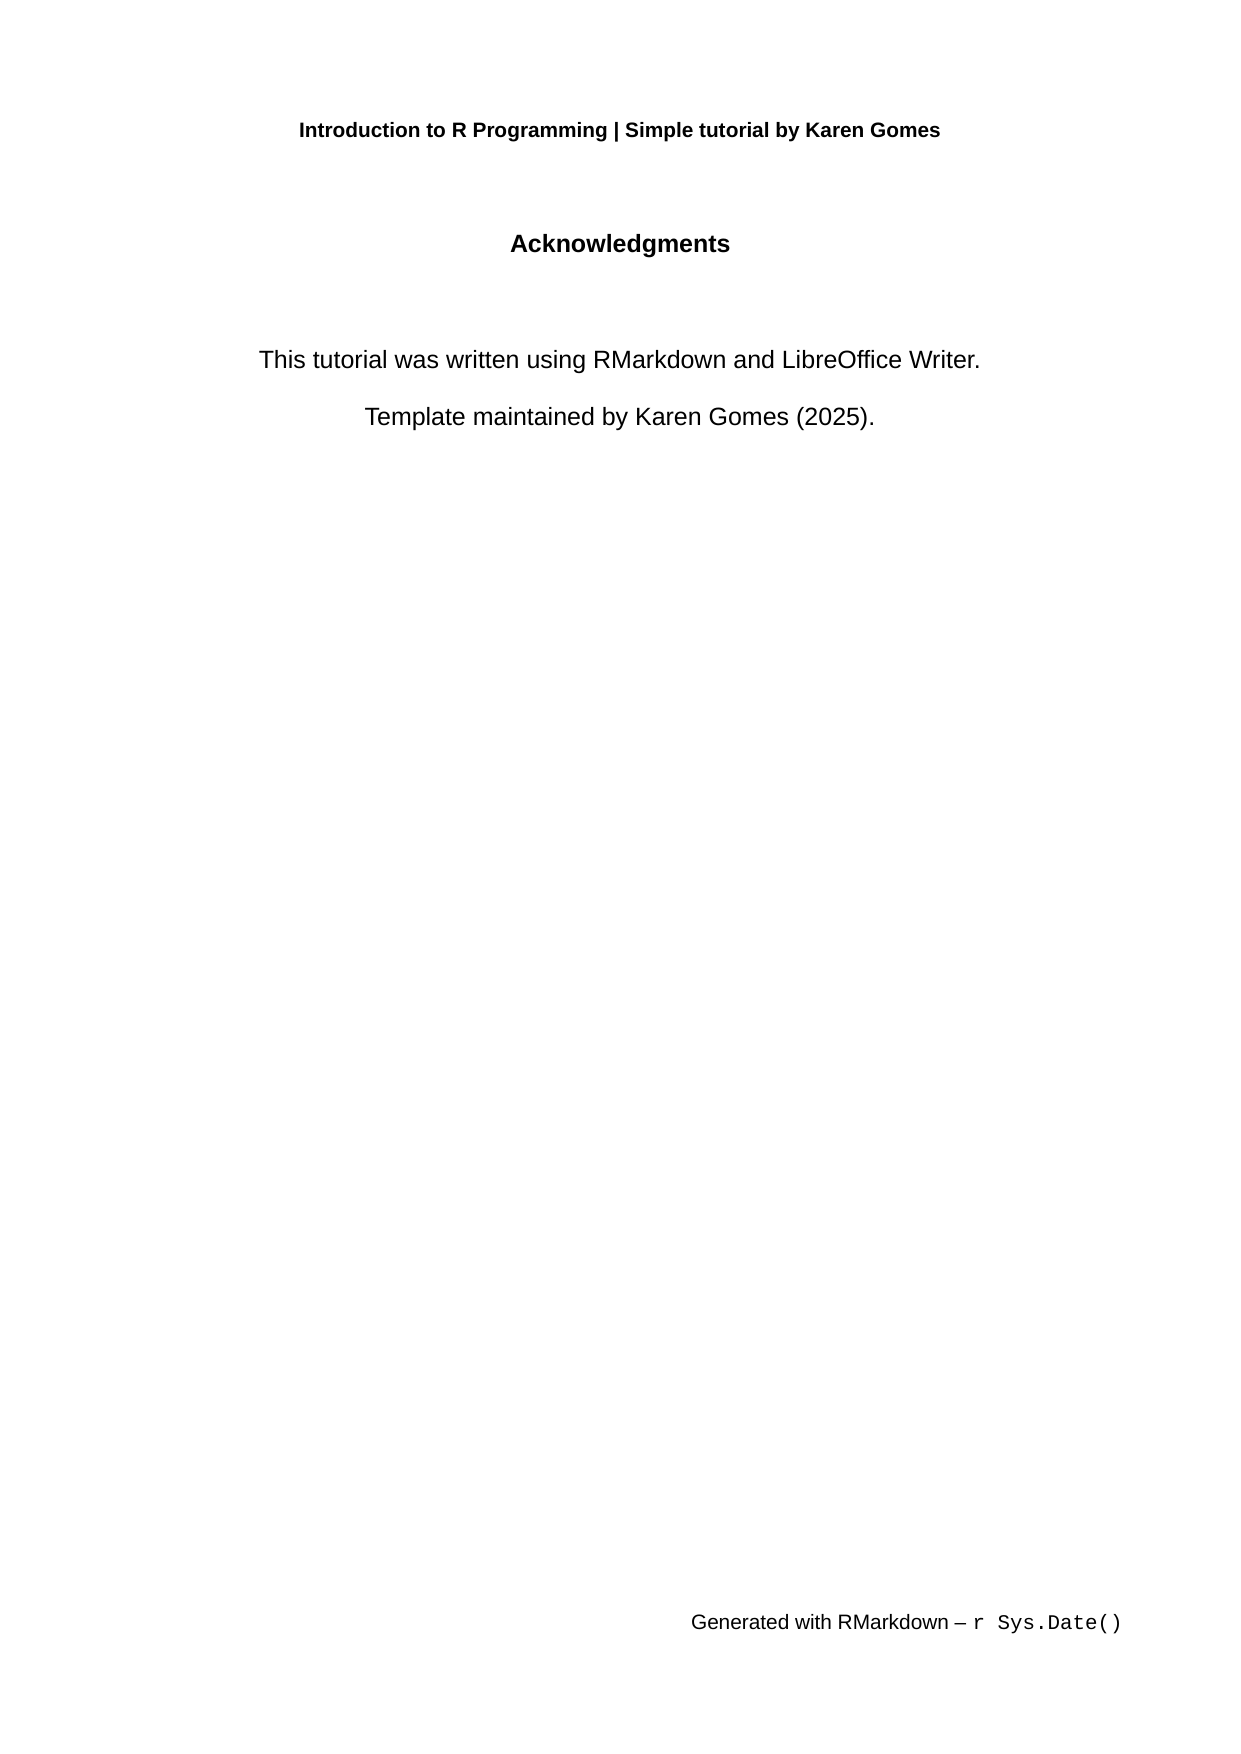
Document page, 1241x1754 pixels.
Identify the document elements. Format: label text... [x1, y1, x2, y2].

text Template maintained by Karen Gomes (2025). [118, 402, 1122, 431]
text Acknowledgments [118, 229, 1122, 258]
text This tutorial was written using RMarkdown and LibreOffice Writer. [118, 345, 1122, 373]
